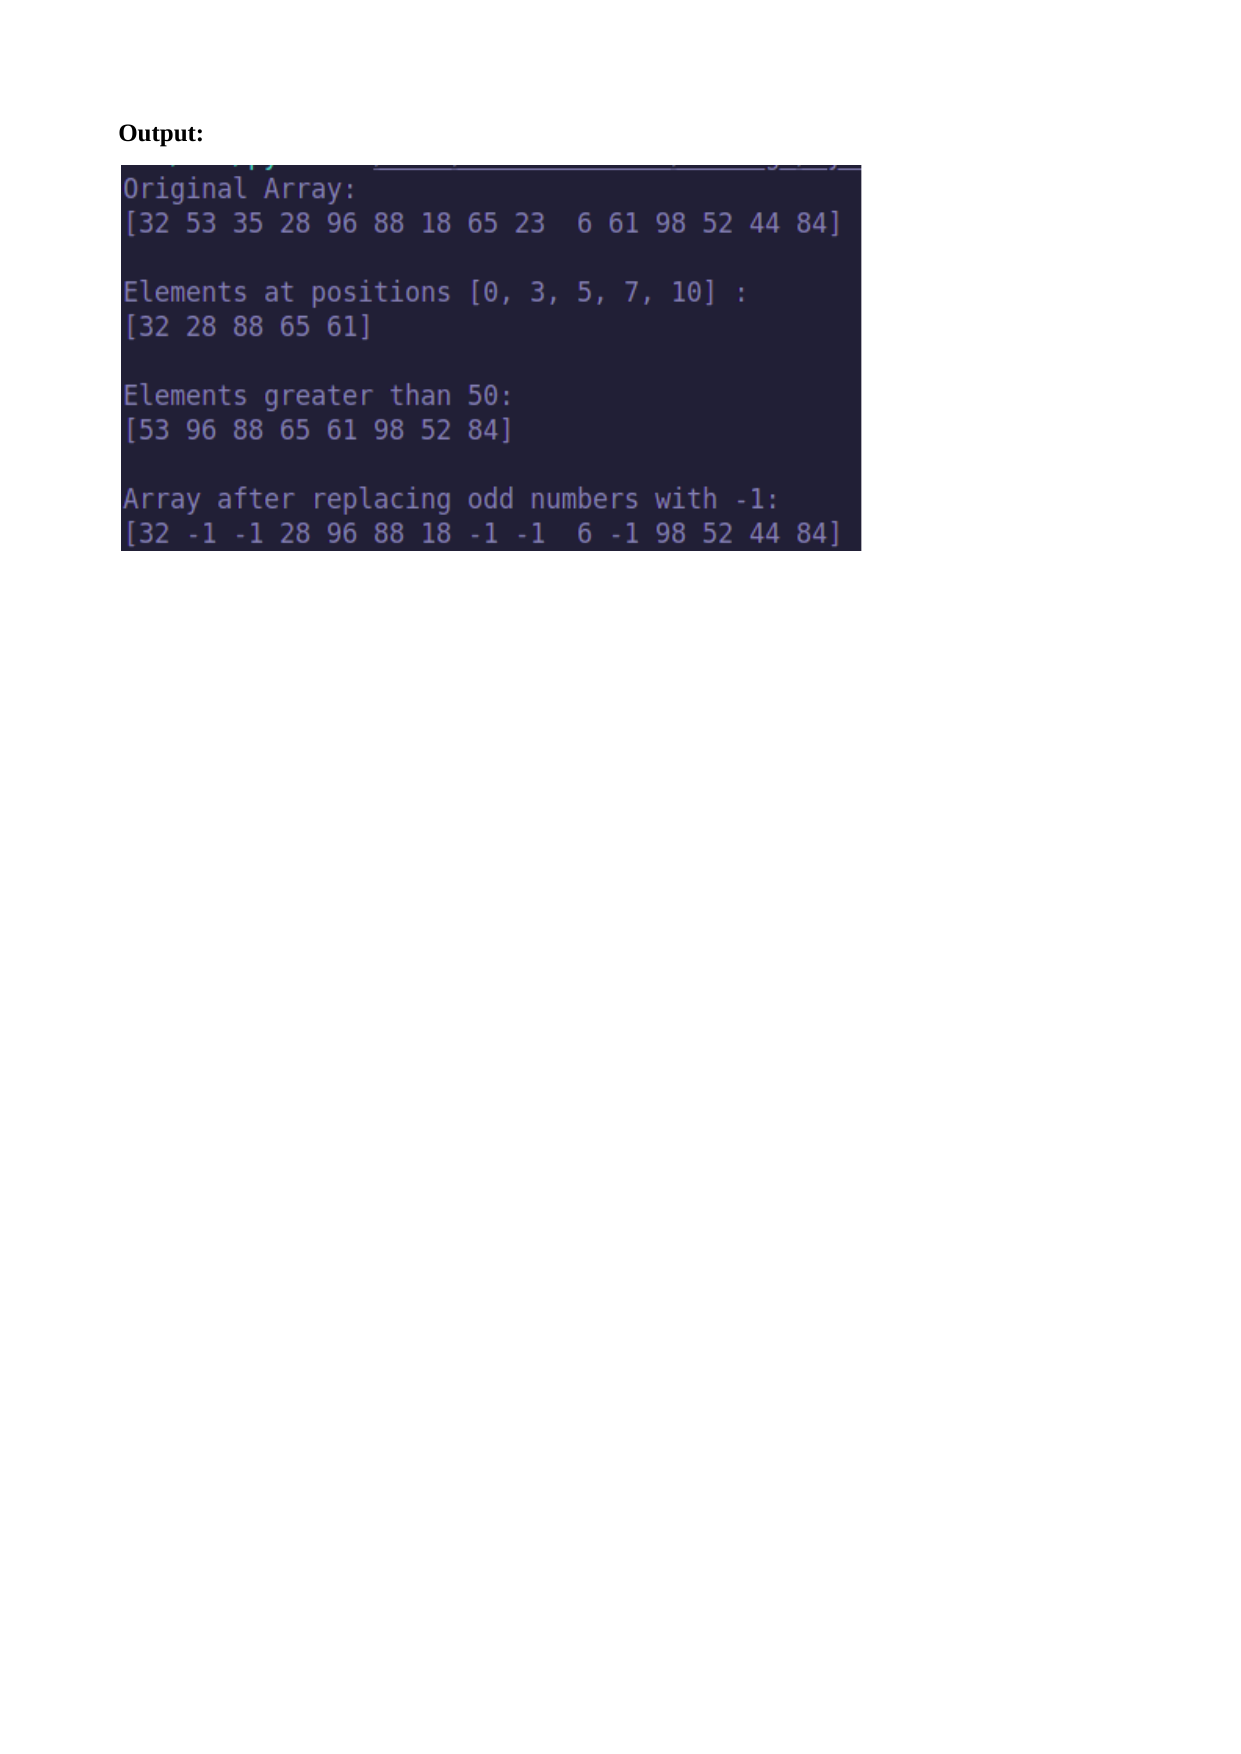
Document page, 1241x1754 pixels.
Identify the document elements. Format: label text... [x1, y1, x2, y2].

picture [121, 165, 862, 551]
text Output: [118, 118, 1122, 147]
